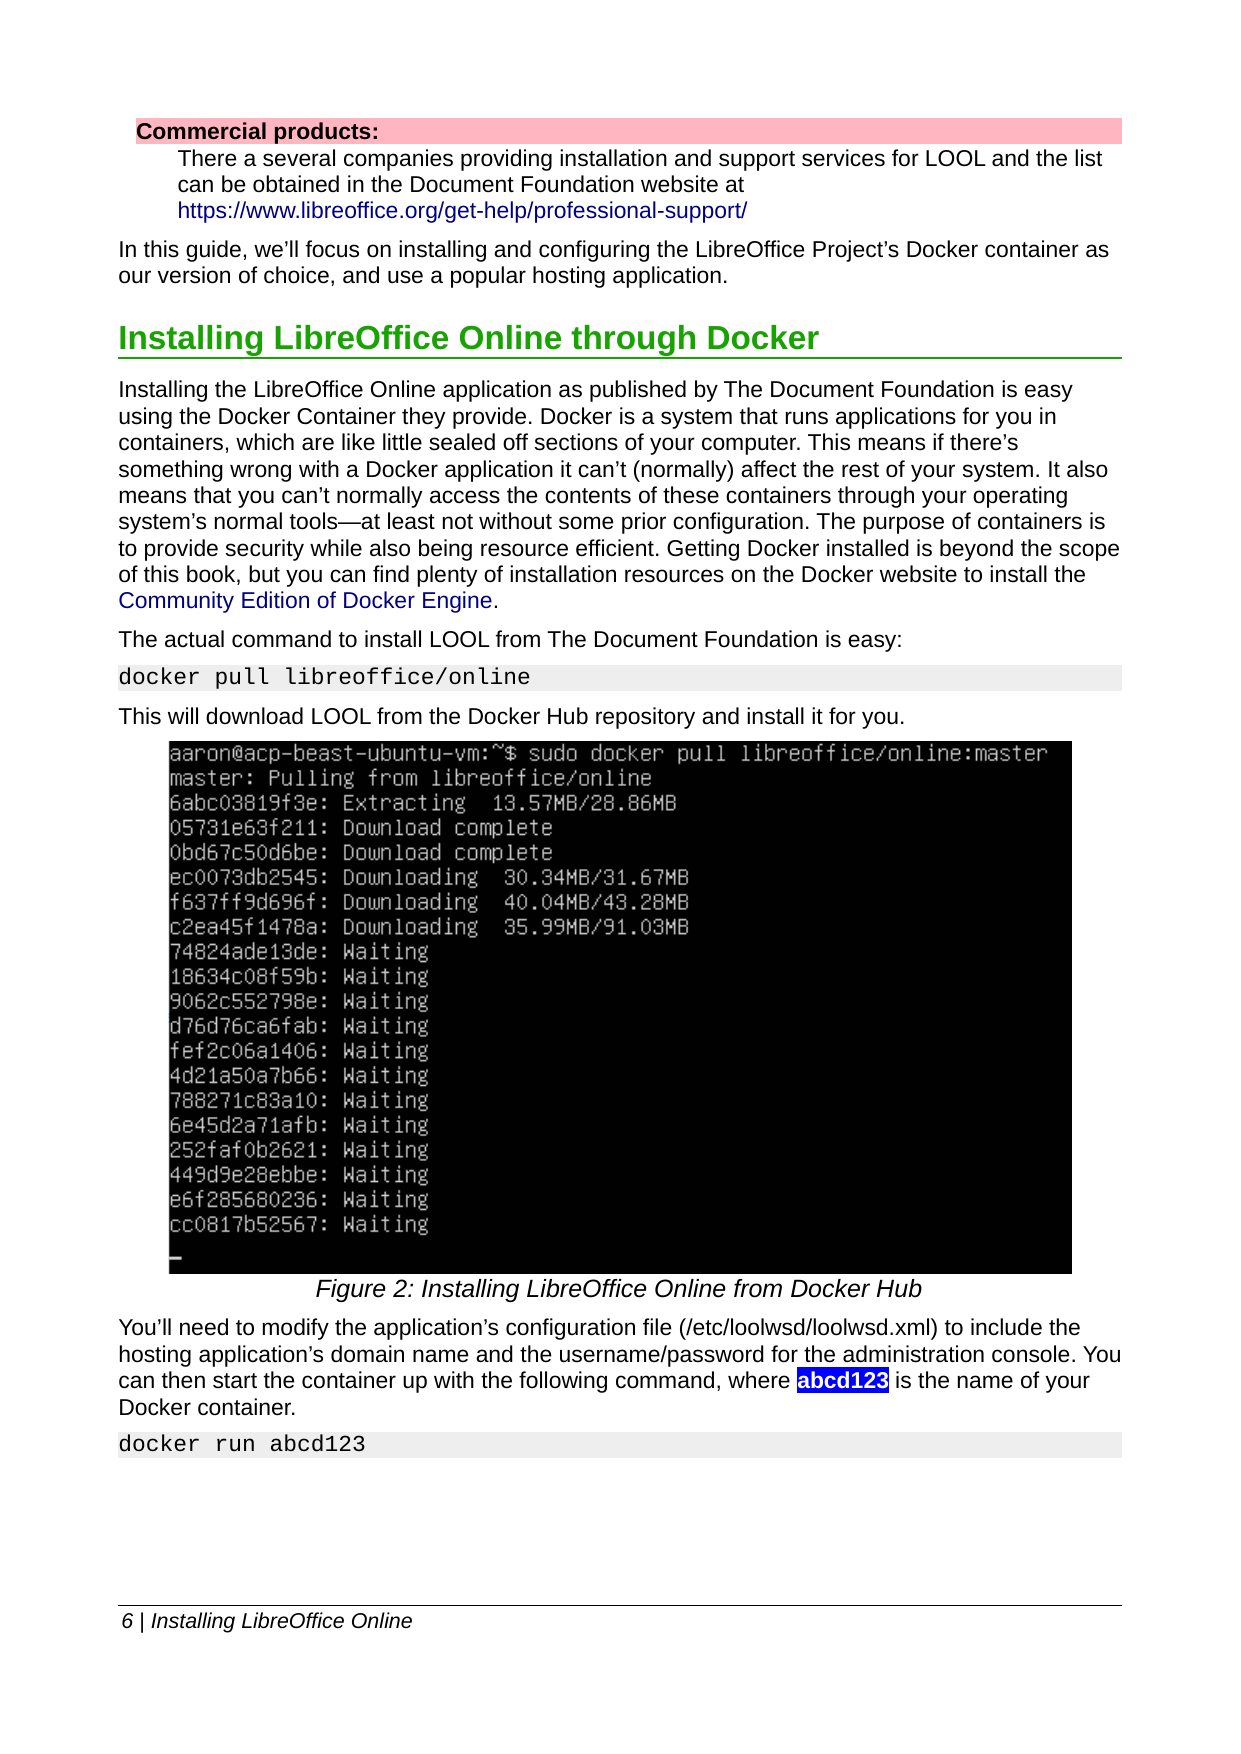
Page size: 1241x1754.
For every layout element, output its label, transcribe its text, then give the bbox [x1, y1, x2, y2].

text There a several companies providing installation and support services for LOOL and the list can be obtained in the Document Foundation website at https://www.libreoffice.org/get-help/professional-support/ [177, 144, 1122, 223]
text Figure 2: Installing LibreOffice Online from Docker Hub [164, 742, 1076, 1302]
text This will download LOOL from the Docker Hub repository and install it for you. [118, 703, 1122, 729]
text You’ll need to modify the application’s configuration file (/etc/loolwsd/loolwsd.xml) to include the hosting application’s domain name and the username/password for the administration console. You can then start the container up with the following command, where abcd123 is the name of your Docker container. [118, 1314, 1122, 1420]
text docker run abcd123 [118, 1432, 1122, 1458]
text In this guide, we’ll focus on installing and configuring the LibreOffice Project’s Docker container as our version of choice, and use a popular hosting application. [118, 236, 1122, 289]
picture [168, 741, 1072, 1274]
subtitle Installing LibreOffice Online through Docker [118, 318, 1122, 357]
text Installing the LibreOffice Online application as published by The Document Foundation is easy using the Docker Container they provide. Docker is a system that runs applications for you in containers, which are like little sealed off sections of your computer. This means if there’s something wrong with a Docker application it can’t (normally) affect the rest of your system. It also means that you can’t normally access the contents of these containers through your operating system’s normal tools—at least not without some prior configuration. The purpose of containers is to provide security while also being resource efficient. Getting Docker installed is beyond the scope of this book, but you can find plenty of installation resources on the Docker website to install the Community Edition of Docker Engine. [118, 376, 1122, 614]
text docker pull libreoffice/online [118, 665, 1122, 691]
text Commercial products: [136, 118, 1122, 144]
text The actual command to install LOOL from The Document Foundation is easy: [118, 626, 1122, 652]
